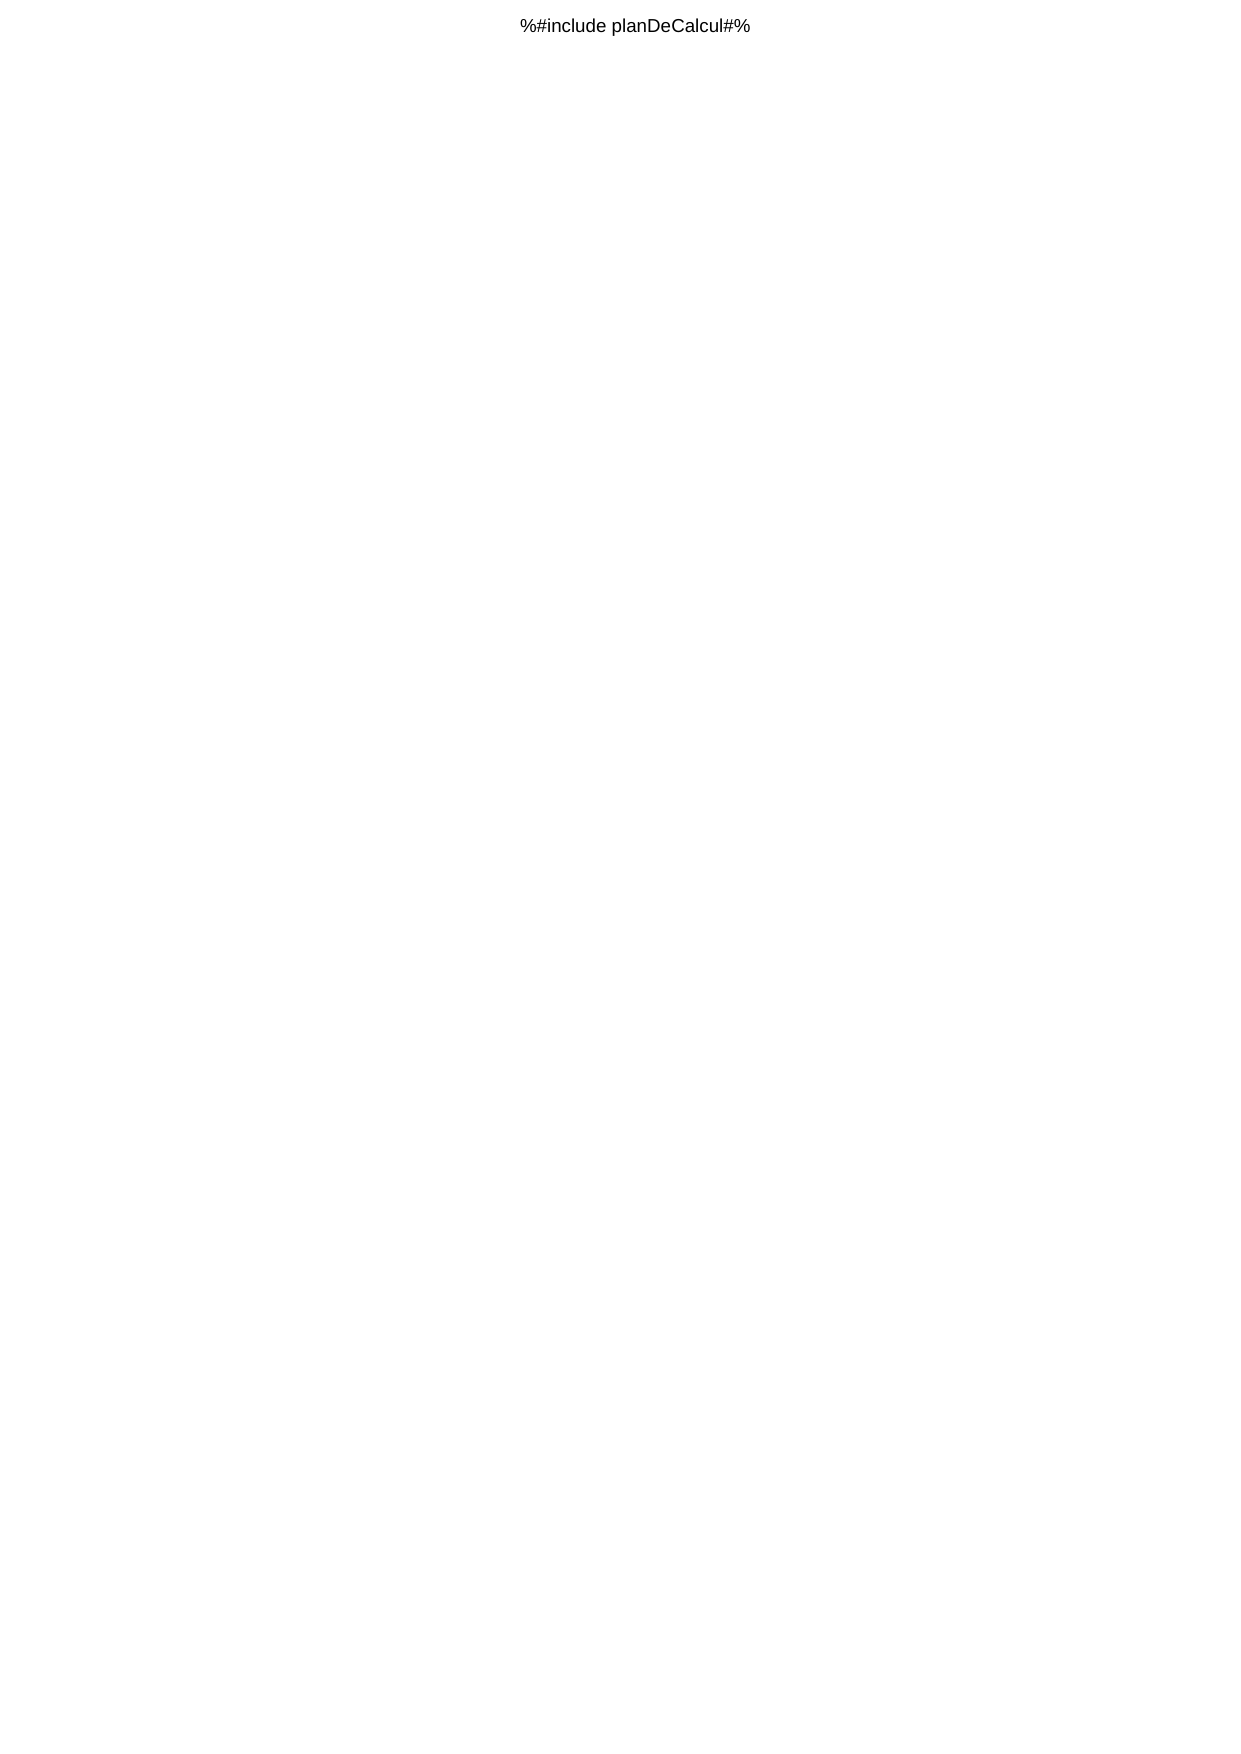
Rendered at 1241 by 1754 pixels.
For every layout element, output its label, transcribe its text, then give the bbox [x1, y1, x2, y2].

text %#include planDeCalcul#% [59, 15, 1211, 36]
